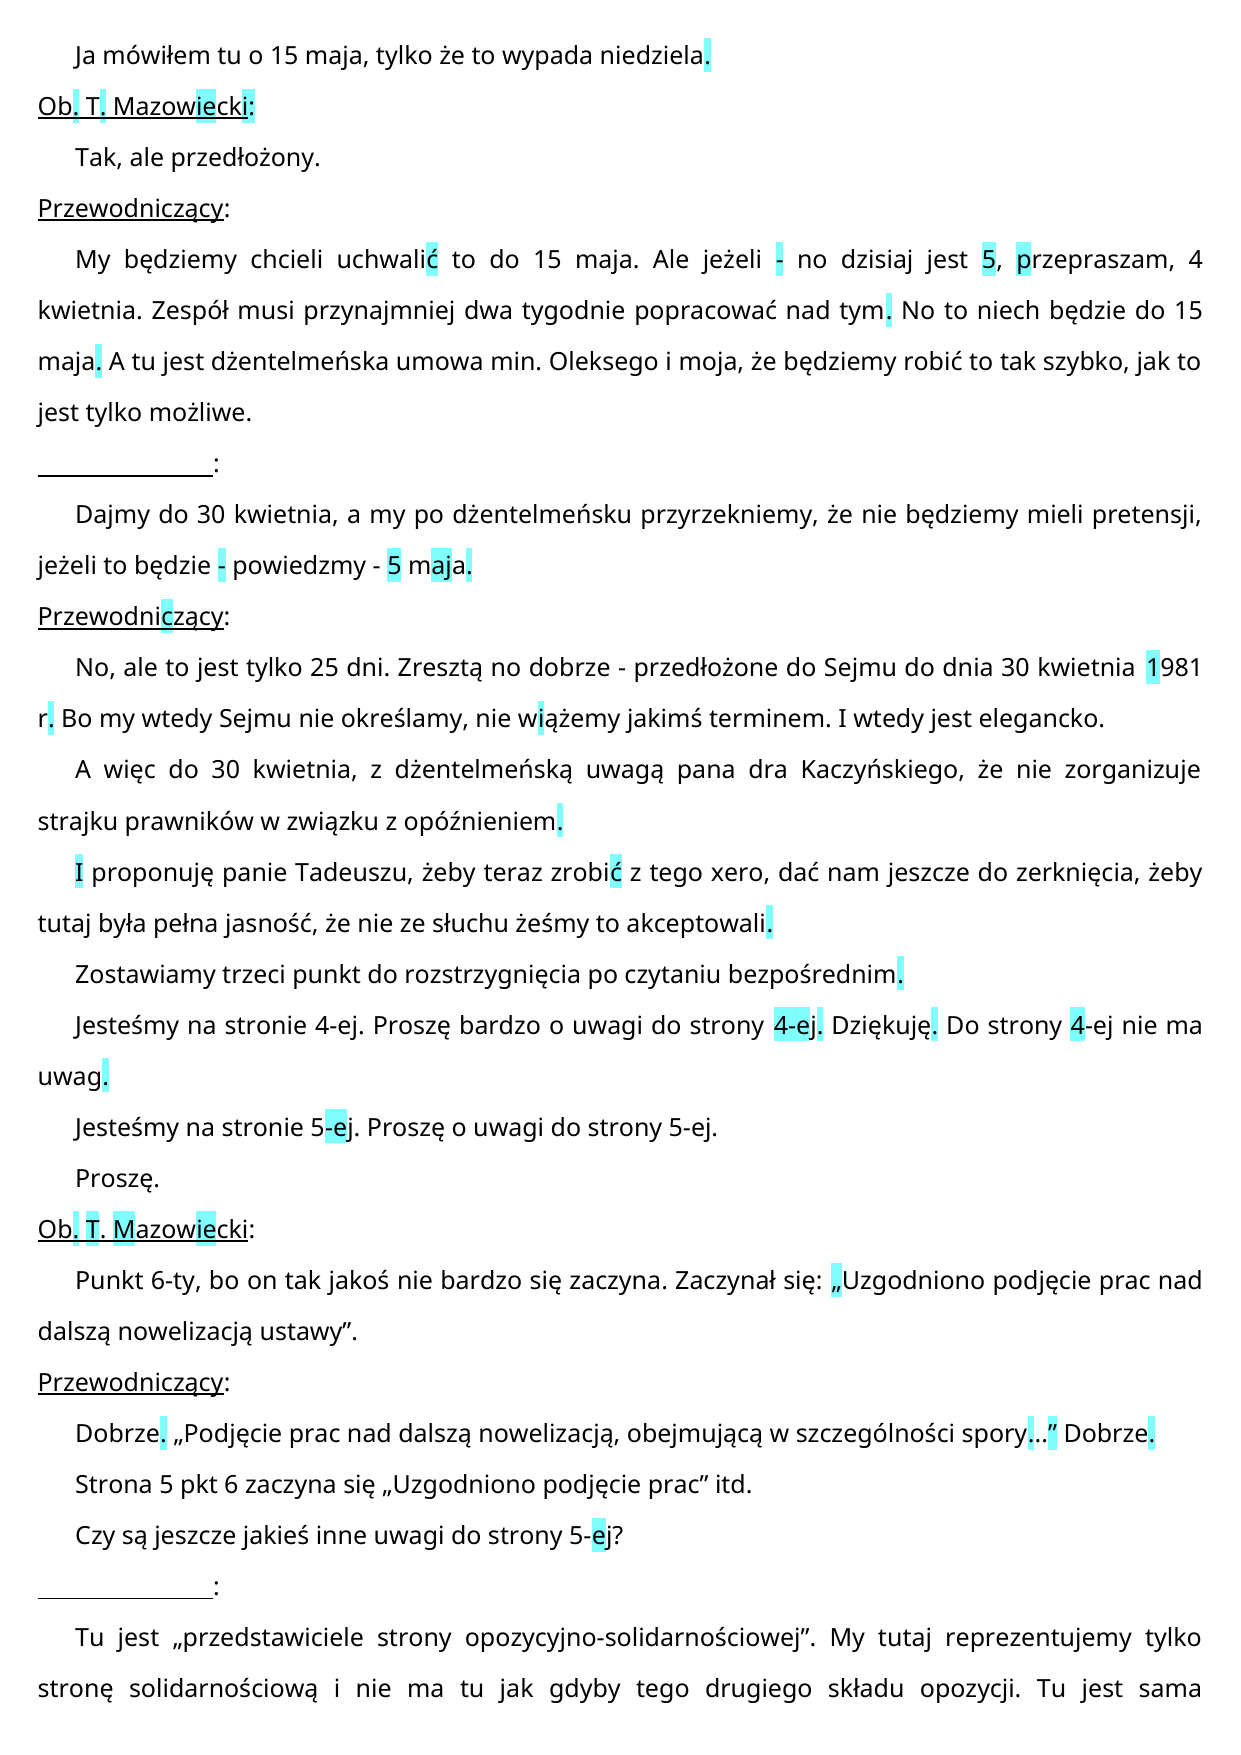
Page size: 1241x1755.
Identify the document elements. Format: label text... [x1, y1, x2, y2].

text Jesteśmy na stronie 4-ej. Proszę bardzo o uwagi do strony 4-ej. Dziękuję. Do strony 4-ej nie ma uwag. [37, 1007, 1203, 1092]
text Strona 5 pkt 6 zaczyna się „Uzgodniono podjęcie prac” itd. [37, 1467, 1203, 1501]
text Tak, ale przedłożony. [37, 139, 1203, 174]
text Punkt 6-ty, bo on tak jakoś nie bardzo się zaczyna. Zaczynał się: „Uzgodniono podjęcie prac nad dalszą nowelizacją ustawy”. [37, 1262, 1203, 1348]
text : [37, 446, 1203, 480]
text Proszę. [37, 1160, 1203, 1194]
text Tu jest „przedstawiciele strony opozycyjno-solidarnościowej”. My tutaj reprezentujemy tylko stronę solidarnościową i nie ma tu jak gdyby tego drugiego składu opozycji. Tu jest sama [37, 1620, 1203, 1705]
text No, ale to jest tylko 25 dni. Zresztą no dobrze - przedłożone do Sejmu do dnia 30 kwietnia 1981 r. Bo my wtedy Sejmu nie określamy, nie wiążemy jakimś terminem. I wtedy jest elegancko. [37, 650, 1203, 735]
text Ob. T. Mazowiecki: [37, 1211, 1203, 1246]
text Przewodniczący: [37, 599, 1203, 633]
text Ob. T. Mazowiecki: [37, 88, 1203, 123]
text Dobrze. „Podjęcie prac nad dalszą nowelizacją, obejmującą w szczególności spory...” Dobrze. [37, 1416, 1203, 1450]
text My będziemy chcieli uchwalić to do 15 maja. Ale jeżeli - no dzisiaj jest 5, przepraszam, 4 kwietnia. Zespół musi przynajmniej dwa tygodnie popracować nad tym. No to niech będzie do 15 maja. A tu jest dżentelmeńska umowa min. Oleksego i moja, że będziemy robić to tak szybko, jak to jest tylko możliwe. [37, 242, 1203, 429]
text Dajmy do 30 kwietnia, a my po dżentelmeńsku przyrzekniemy, że nie będziemy mieli pretensji, jeżeli to będzie - powiedzmy - 5 maja. [37, 497, 1203, 582]
text A więc do 30 kwietnia, z dżentelmeńską uwagą pana dra Kaczyńskiego, że nie zorganizuje strajku prawników w związku z opóźnieniem. [37, 752, 1203, 837]
text I proponuję panie Tadeuszu, żeby teraz zrobić z tego xero, dać nam jeszcze do zerknięcia, żeby tutaj była pełna jasność, że nie ze słuchu żeśmy to akceptowali. [37, 854, 1203, 939]
text Zostawiamy trzeci punkt do rozstrzygnięcia po czytaniu bezpośrednim. [37, 956, 1203, 990]
text Ja mówiłem tu o 15 maja, tylko że to wypada niedziela. [37, 37, 1203, 72]
text Czy są jeszcze jakieś inne uwagi do strony 5-ej? [37, 1518, 1203, 1552]
text Przewodniczący: [37, 1364, 1203, 1399]
text Przewodniczący: [37, 191, 1203, 225]
text Jesteśmy na stronie 5-ej. Proszę o uwagi do strony 5-ej. [37, 1109, 1203, 1143]
text : [37, 1569, 1203, 1603]
